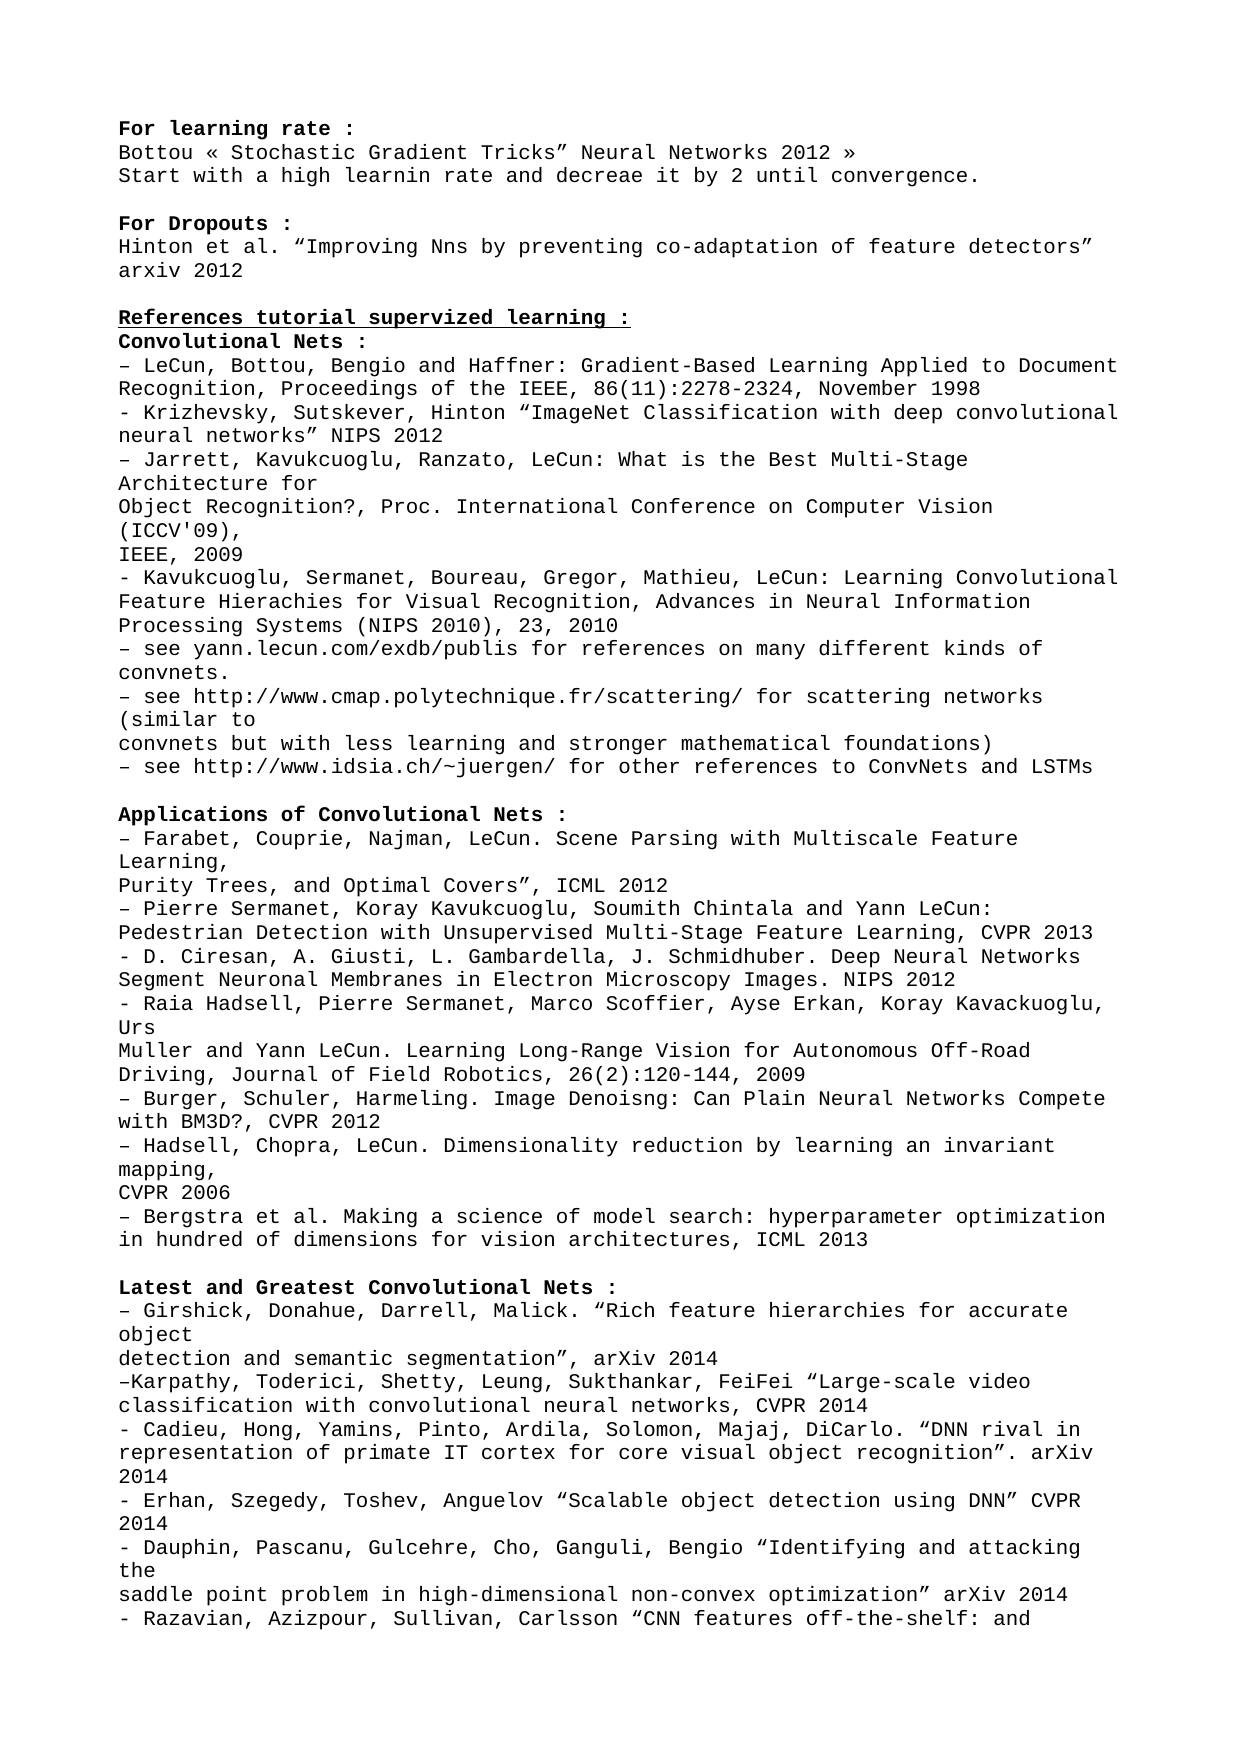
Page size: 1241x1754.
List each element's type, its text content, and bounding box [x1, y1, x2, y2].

text – see yann.lecun.com/exdb/publis for references on many different kinds of [118, 638, 1122, 662]
text Processing Systems (NIPS 2010), 23, 2010 [118, 615, 1122, 638]
text - Krizhevsky, Sutskever, Hinton “ImageNet Classification with deep convolutional [118, 402, 1122, 426]
text neural networks” NIPS 2012 [118, 426, 1122, 449]
text Muller and Yann LeCun. Learning Long-Range Vision for Autonomous Off-Road [118, 1040, 1122, 1064]
text representation of primate IT cortex for core visual object recognition”. arXiv 2014 [118, 1442, 1122, 1489]
text Segment Neuronal Membranes in Electron Microscopy Images. NIPS 2012 [118, 969, 1122, 993]
text - Cadieu, Hong, Yamins, Pinto, Ardila, Solomon, Majaj, DiCarlo. “DNN rival in [118, 1419, 1122, 1442]
text Hinton et al. “Improving Nns by preventing co-adaptation of feature detectors” [118, 236, 1122, 260]
text arxiv 2012 [118, 260, 1122, 284]
text Pedestrian Detection with Unsupervised Multi-Stage Feature Learning, CVPR 2013 [118, 922, 1122, 946]
text – see http://www.cmap.polytechnique.fr/scattering/ for scattering networks (similar to [118, 686, 1122, 733]
text CVPR 2006 [118, 1182, 1122, 1206]
text classification with convolutional neural networks, CVPR 2014 [118, 1395, 1122, 1419]
text References tutorial supervized learning : [118, 307, 1122, 331]
text with BM3D?, CVPR 2012 [118, 1111, 1122, 1135]
text - Erhan, Szegedy, Toshev, Anguelov “Scalable object detection using DNN” CVPR [118, 1489, 1122, 1513]
text - Razavian, Azizpour, Sullivan, Carlsson “CNN features off-the-shelf: and [118, 1608, 1122, 1631]
text Start with a high learnin rate and decreae it by 2 until convergence. [118, 165, 1122, 189]
text convnets but with less learning and stronger mathematical foundations) [118, 733, 1122, 757]
text – see http://www.idsia.ch/~juergen/ for other references to ConvNets and LSTMs [118, 757, 1122, 780]
text saddle point problem in high-dimensional non-convex optimization” arXiv 2014 [118, 1584, 1122, 1608]
text - Kavukcuoglu, Sermanet, Boureau, Gregor, Mathieu, LeCun: Learning Convolutional [118, 567, 1122, 591]
text Applications of Convolutional Nets : [118, 804, 1122, 827]
text Object Recognition?, Proc. International Conference on Computer Vision (ICCV'09), [118, 496, 1122, 544]
text For learning rate : [118, 118, 1122, 142]
text – LeCun, Bottou, Bengio and Haffner: Gradient-Based Learning Applied to Document [118, 354, 1122, 378]
text For Dropouts : [118, 213, 1122, 236]
text – Pierre Sermanet, Koray Kavukcuoglu, Soumith Chintala and Yann LeCun: [118, 898, 1122, 922]
text – Jarrett, Kavukcuoglu, Ranzato, LeCun: What is the Best Multi-Stage Architecture for [118, 449, 1122, 496]
text convnets. [118, 662, 1122, 686]
text – Bergstra et al. Making a science of model search: hyperparameter optimization in hundred of dimensions for vision architectures, ICML 2013 [118, 1206, 1122, 1253]
text – Farabet, Couprie, Najman, LeCun. Scene Parsing with Multiscale Feature Learning, [118, 827, 1122, 875]
text – Girshick, Donahue, Darrell, Malick. “Rich feature hierarchies for accurate object [118, 1300, 1122, 1348]
text – Hadsell, Chopra, LeCun. Dimensionality reduction by learning an invariant mapping, [118, 1135, 1122, 1182]
text Purity Trees, and Optimal Covers”, ICML 2012 [118, 875, 1122, 898]
text detection and semantic segmentation”, arXiv 2014 [118, 1348, 1122, 1371]
text Driving, Journal of Field Robotics, 26(2):120-144, 2009 [118, 1064, 1122, 1088]
text - Raia Hadsell, Pierre Sermanet, Marco Scoffier, Ayse Erkan, Koray Kavackuoglu, Urs [118, 993, 1122, 1040]
text – Burger, Schuler, Harmeling. Image Denoisng: Can Plain Neural Networks Compete [118, 1088, 1122, 1111]
text Feature Hierachies for Visual Recognition, Advances in Neural Information [118, 591, 1122, 615]
text Latest and Greatest Convolutional Nets : [118, 1277, 1122, 1300]
text Bottou « Stochastic Gradient Tricks” Neural Networks 2012 » [118, 142, 1122, 165]
text –Karpathy, Toderici, Shetty, Leung, Sukthankar, FeiFei “Large-scale video [118, 1371, 1122, 1395]
text 2014 [118, 1513, 1122, 1537]
text - D. Ciresan, A. Giusti, L. Gambardella, J. Schmidhuber. Deep Neural Networks [118, 946, 1122, 969]
text - Dauphin, Pascanu, Gulcehre, Cho, Ganguli, Bengio “Identifying and attacking the [118, 1537, 1122, 1584]
text IEEE, 2009 [118, 544, 1122, 567]
text Convolutional Nets : [118, 331, 1122, 354]
text Recognition, Proceedings of the IEEE, 86(11):2278-2324, November 1998 [118, 378, 1122, 402]
